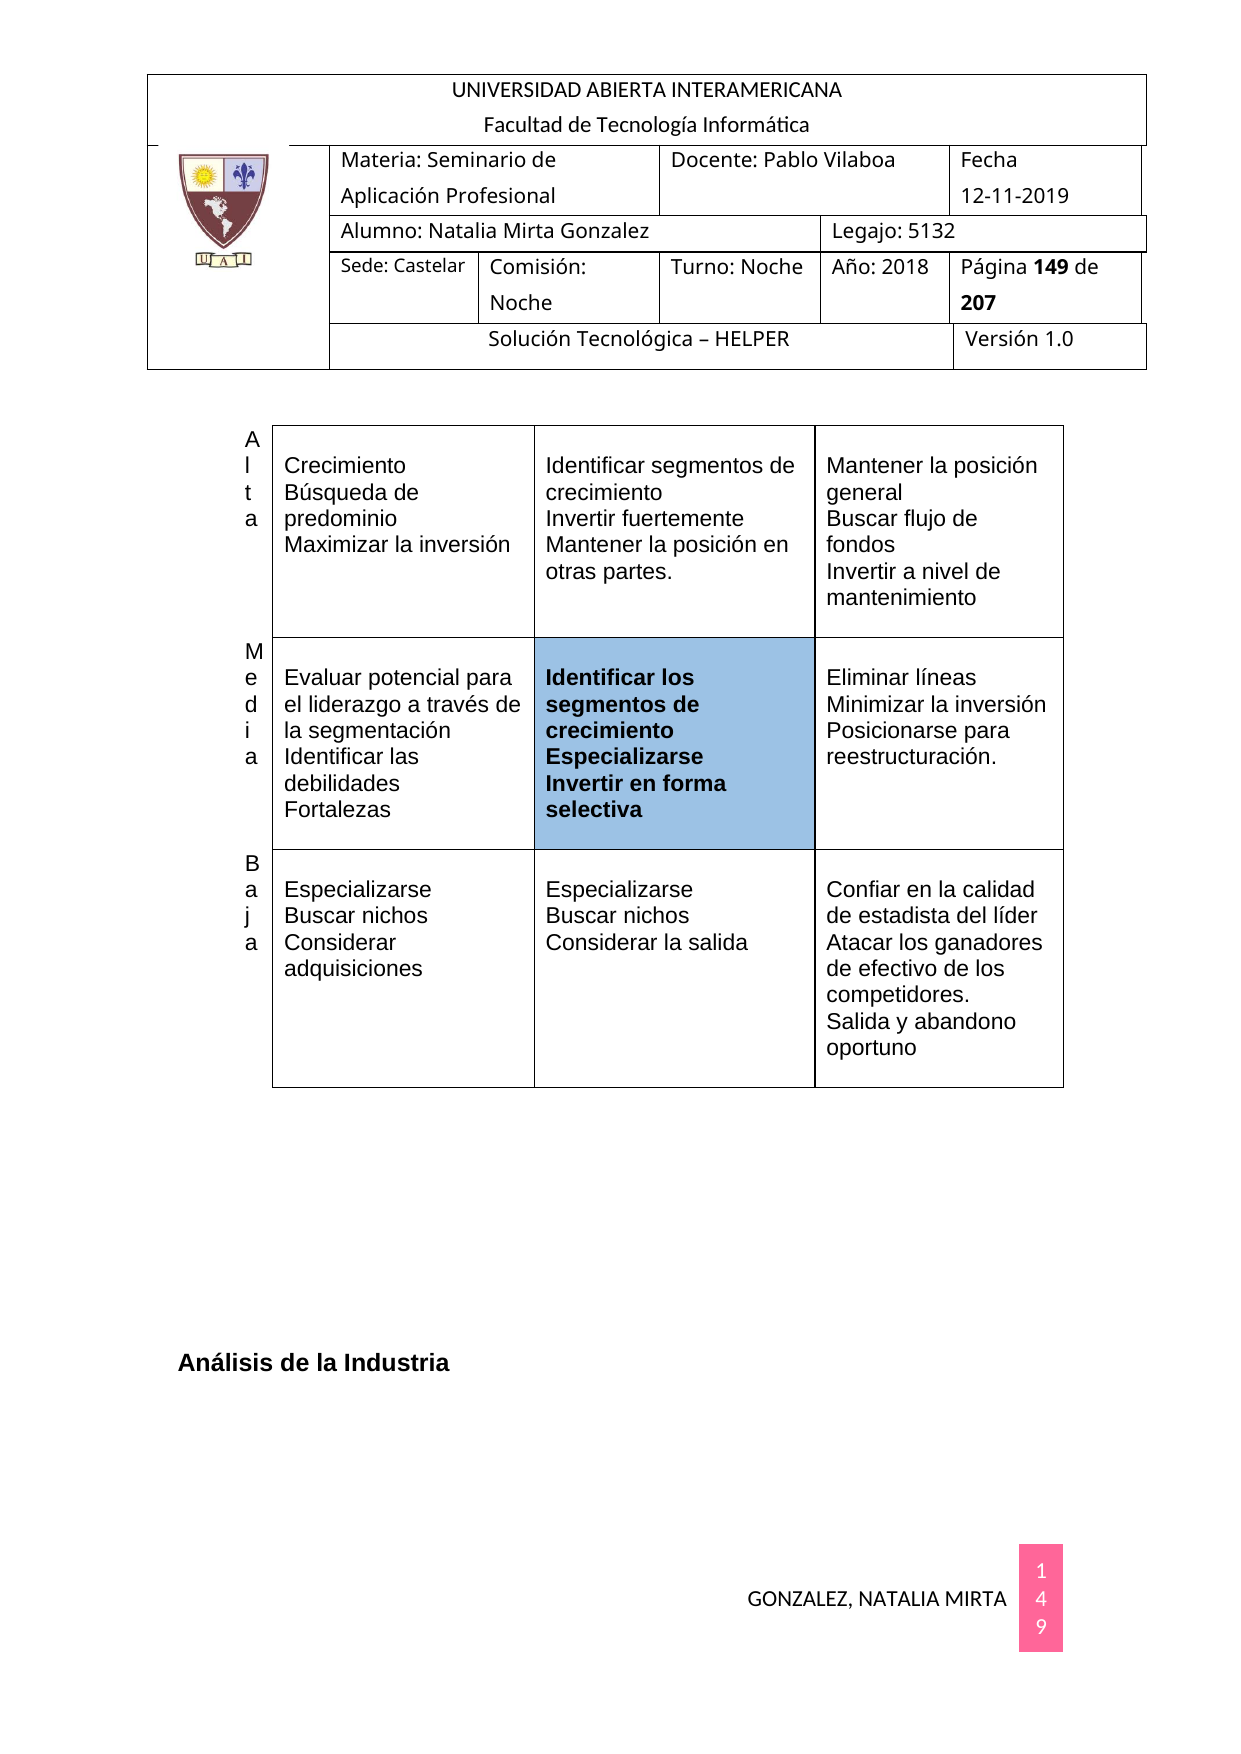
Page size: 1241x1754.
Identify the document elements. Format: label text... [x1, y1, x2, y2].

table_cell Confiar en la calidad de estadista del líder Atacar los ganadores de efectivo de los competidores. Salida y abandono oportuno [816, 850, 1063, 1087]
table_cell Identificar los segmentos de crecimiento Especializarse Invertir en forma selectiva [535, 638, 814, 849]
table_cell Especializarse Buscar nichos Considerar adquisiciones [273, 850, 534, 1087]
table_cell Evaluar potencial para el liderazgo a través de la segmentación Identificar las debilidades Fortalezas [273, 638, 534, 849]
table_cell Eliminar líneas Minimizar la inversión Posicionarse para reestructuración. [816, 638, 1063, 849]
text Análisis de la Industria [177, 1348, 1063, 1376]
table_cell Baja [222, 849, 272, 1087]
table_cell Crecimiento Búsqueda de predominio Maximizar la inversión [273, 426, 534, 637]
table_cell Mantener la posición general Buscar flujo de fondos Invertir a nivel de mantenimiento [816, 426, 1063, 637]
table_cell Identificar segmentos de crecimiento Invertir fuertemente Mantener la posición en otras partes. [535, 426, 814, 637]
table_cell Alta [222, 425, 272, 637]
table_cell Media [222, 637, 272, 849]
table_cell Especializarse Buscar nichos Considerar la salida [535, 850, 814, 1087]
